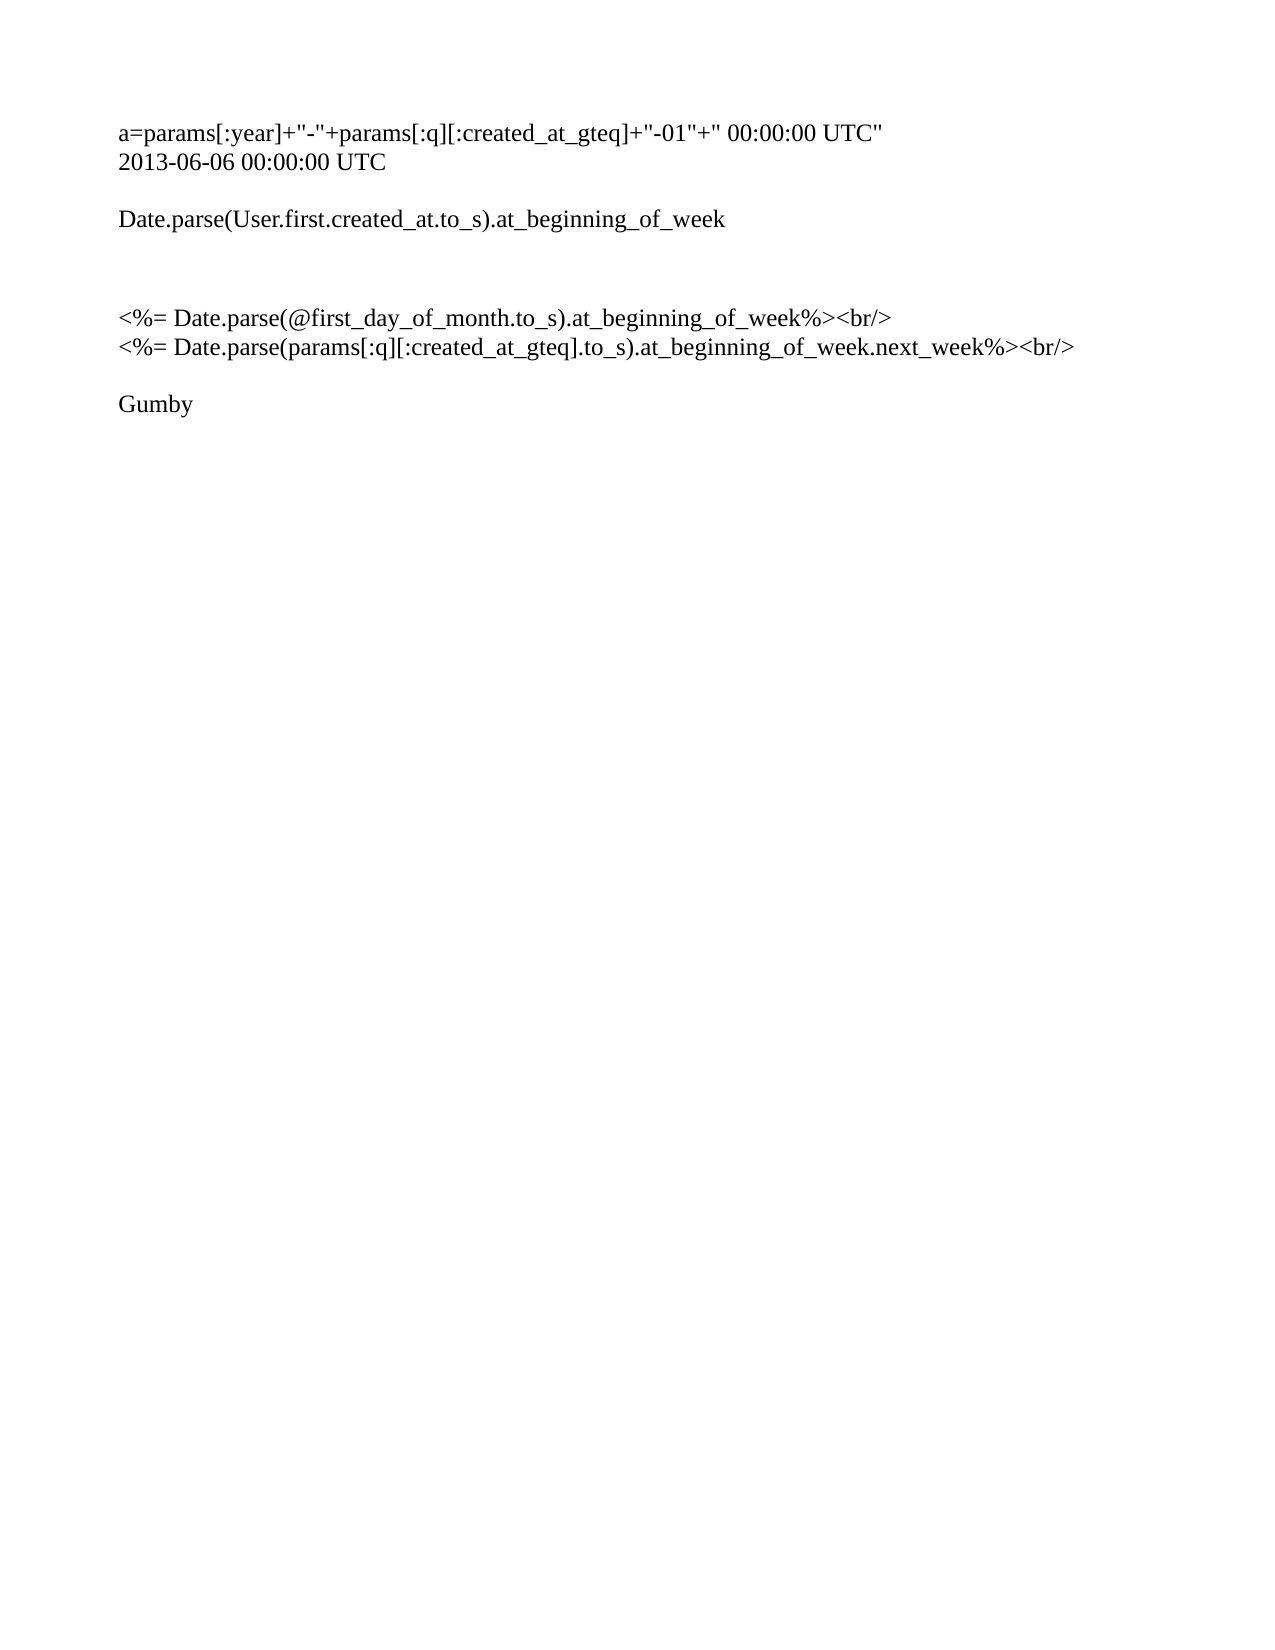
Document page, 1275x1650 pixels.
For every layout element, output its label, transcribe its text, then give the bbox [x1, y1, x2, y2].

text <%= Date.parse(params[:q][:created_at_gteq].to_s).at_beginning_of_week.next_week%><br/> [118, 332, 1157, 361]
text 2013-06-06 00:00:00 UTC [118, 147, 1157, 176]
text <%= Date.parse(@first_day_of_month.to_s).at_beginning_of_week%><br/> [118, 303, 1157, 332]
text Gumby [118, 389, 1157, 418]
text Date.parse(User.first.created_at.to_s).at_beginning_of_week [118, 204, 1157, 233]
text a=params[:year]+"-"+params[:q][:created_at_gteq]+"-01"+" 00:00:00 UTC" [118, 118, 1157, 147]
